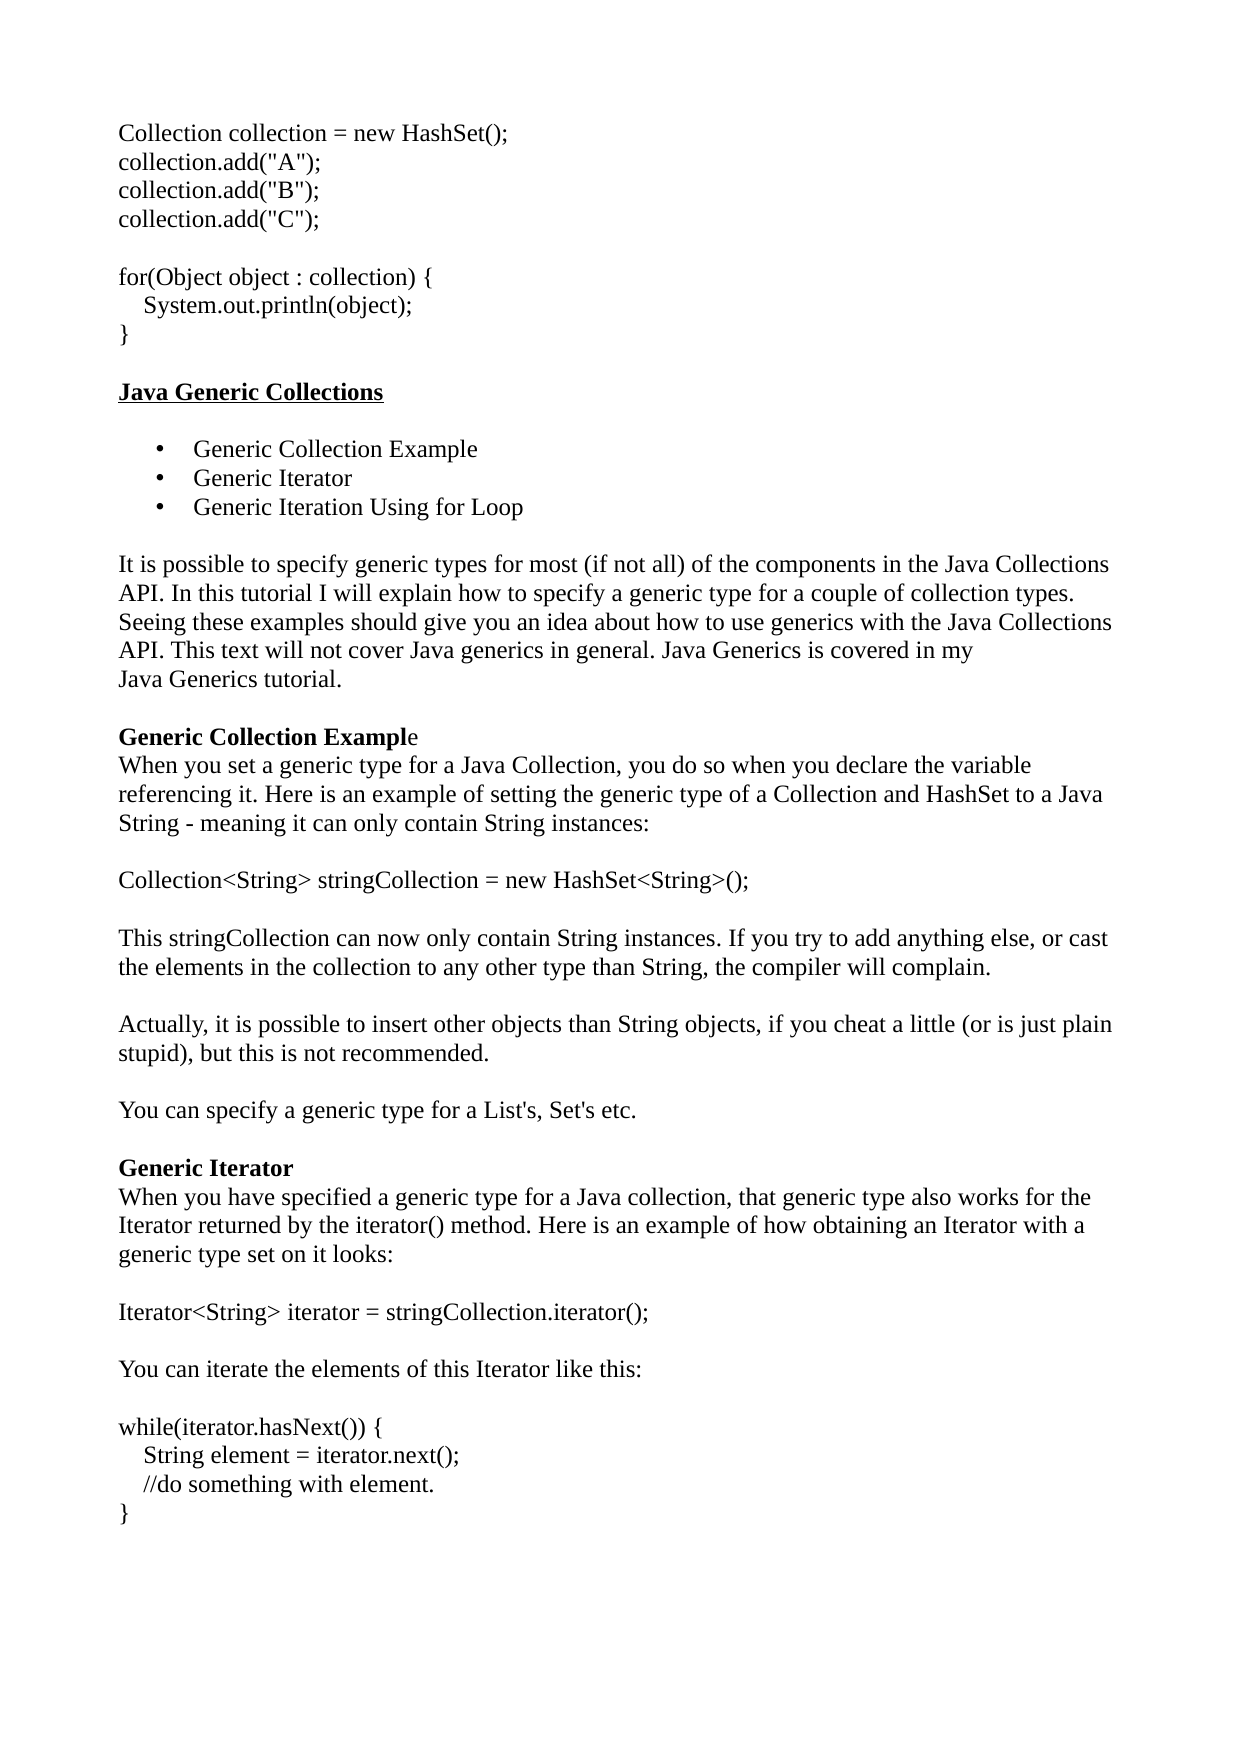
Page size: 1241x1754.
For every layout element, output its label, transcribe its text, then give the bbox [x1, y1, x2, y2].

list Generic Iteration Using for Loop [156, 492, 1122, 521]
text for(Object object : collection) { [118, 262, 1122, 291]
text When you set a generic type for a Java Collection, you do so when you declare the variable referencing it. Here is an example of setting the generic type of a Collection and HashSet to a Java String - meaning it can only contain String instances: [118, 751, 1122, 837]
text System.out.println(object); [118, 291, 1122, 319]
text String element = iterator.next(); [118, 1441, 1122, 1469]
text Collection<String> stringCollection = new HashSet<String>(); [118, 866, 1122, 894]
text Generic Iterator [118, 1153, 1122, 1182]
text //do something with element. [118, 1469, 1122, 1498]
text } [118, 319, 1122, 348]
text } [118, 1498, 1122, 1527]
text Actually, it is possible to insert other objects than String objects, if you cheat a little (or is just plain stupid), but this is not recommended. [118, 1009, 1122, 1067]
text Java Generics tutorial. [118, 664, 1122, 693]
text You can iterate the elements of this Iterator like this: [118, 1354, 1122, 1383]
text It is possible to specify generic types for most (if not all) of the components in the Java Collections API. In this tutorial I will explain how to specify a generic type for a couple of collection types. Seeing these examples should give you an idea about how to use generics with the Java Collections API. This text will not cover Java generics in general. Java Generics is covered in my [118, 549, 1122, 664]
text Generic Collection Example [118, 722, 1122, 751]
text Java Generic Collections [118, 377, 1122, 406]
list Generic Collection Example [156, 434, 1122, 463]
text When you have specified a generic type for a Java collection, that generic type also works for the Iterator returned by the iterator() method. Here is an example of how obtaining an Iterator with a generic type set on it looks: [118, 1182, 1122, 1268]
list Generic Iterator [156, 463, 1122, 492]
text Iterator<String> iterator = stringCollection.iterator(); [118, 1297, 1122, 1326]
text collection.add("C"); [118, 204, 1122, 233]
text You can specify a generic type for a List's, Set's etc. [118, 1096, 1122, 1124]
text This stringCollection can now only contain String instances. If you try to add anything else, or cast the elements in the collection to any other type than String, the compiler will complain. [118, 923, 1122, 981]
text Collection collection = new HashSet(); [118, 118, 1122, 147]
text collection.add("B"); [118, 176, 1122, 204]
text while(iterator.hasNext()) { [118, 1412, 1122, 1441]
text collection.add("A"); [118, 147, 1122, 176]
